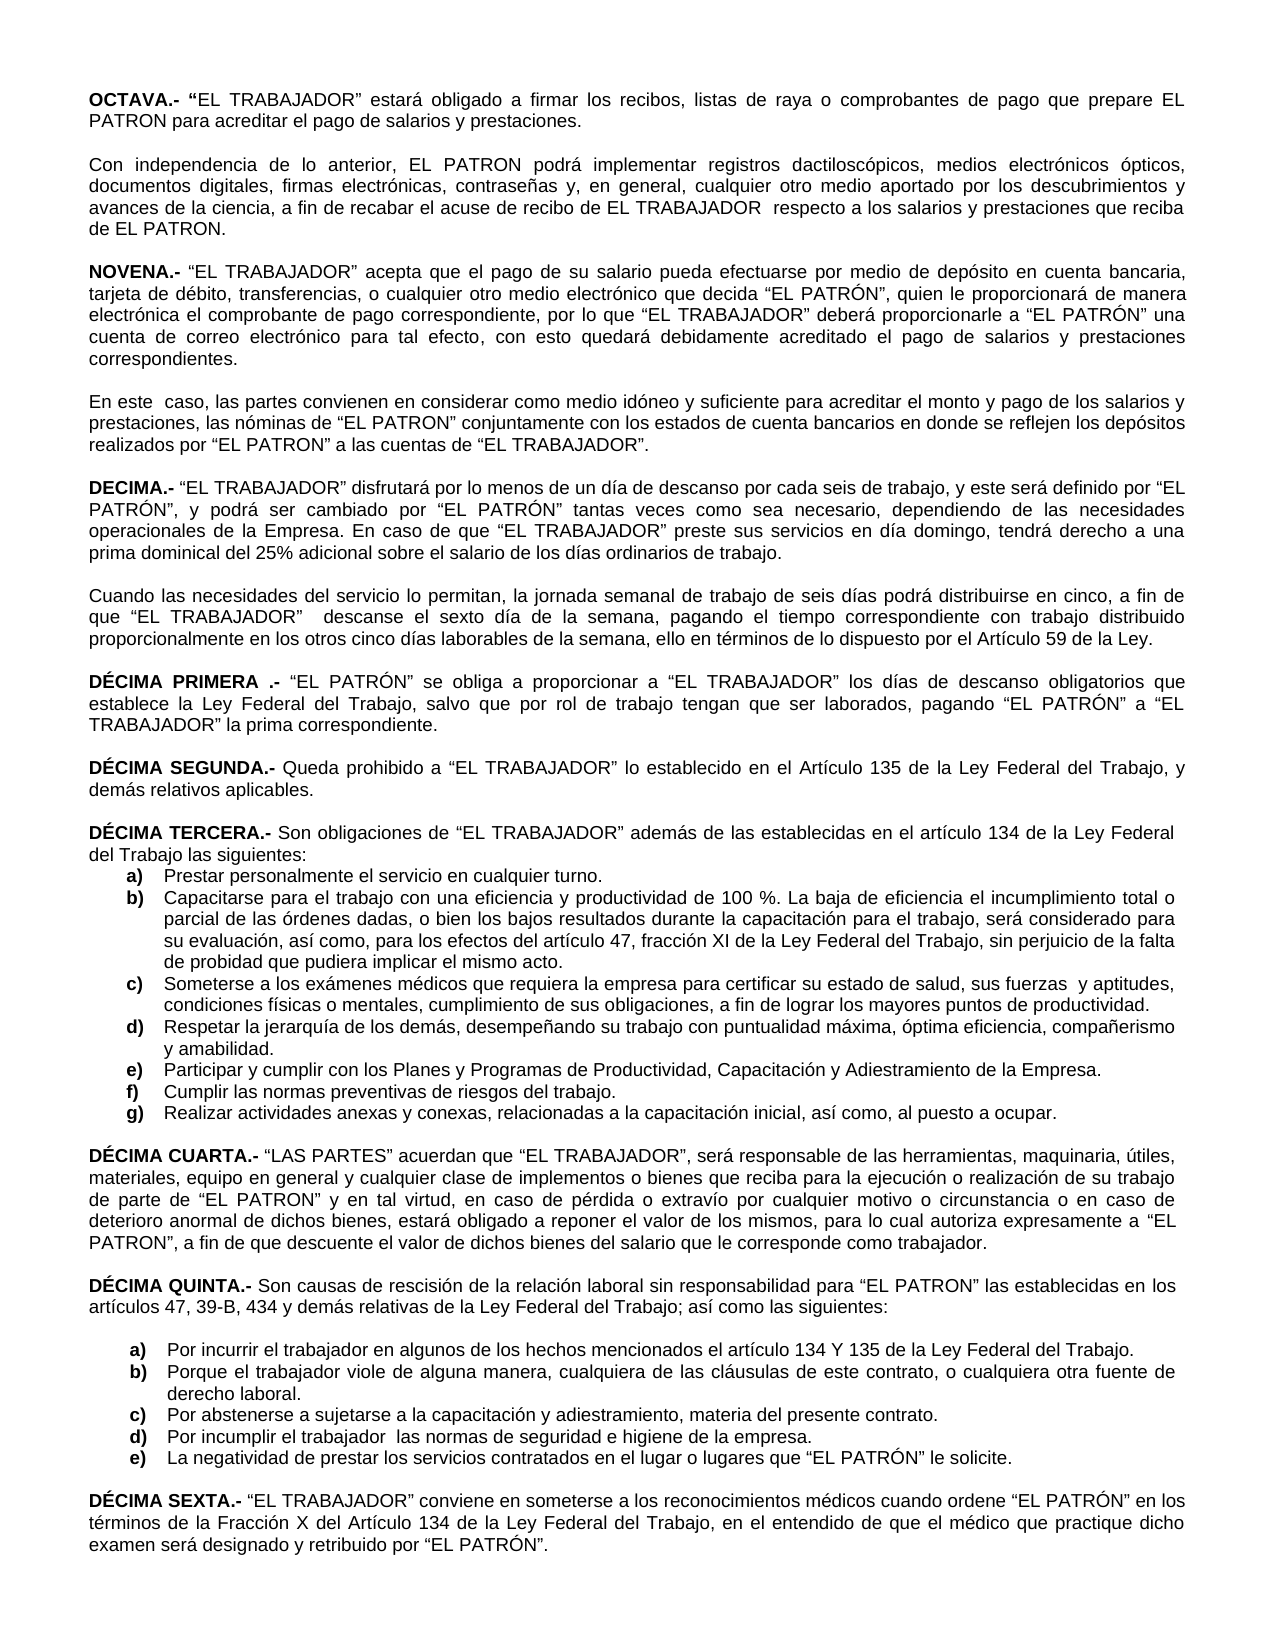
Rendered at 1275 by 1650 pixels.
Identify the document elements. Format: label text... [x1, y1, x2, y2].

text Cuando las necesidades del servicio lo permitan, la jornada semanal de trabajo de seis días podrá distribuirse en cinco, a fin de que “EL TRABAJADOR” descanse el sexto día de la semana, pagando el tiempo correspondiente con trabajo distribuido proporcionalmente en los otros cinco días laborables de la semana, ello en términos de lo dispuesto por el Artículo 59 de la Ley. [89, 584, 1186, 649]
list Prestar personalmente el servicio en cualquier turno. [126, 865, 1176, 886]
list Por abstenerse a sujetarse a la capacitación y adiestramiento, materia del presente contrato. [129, 1404, 1176, 1426]
text DÉCIMA TERCERA.- Son obligaciones de “EL TRABAJADOR” además de las establecidas en el artículo 134 de la Ley Federal del Trabajo las siguientes: [89, 822, 1176, 865]
list Respetar la jerarquía de los demás, desempeñando su trabajo con puntualidad máxima, óptima eficiencia, compañerismo y amabilidad. [126, 1016, 1176, 1059]
text En este caso, las partes convienen en considerar como medio idóneo y suficiente para acreditar el monto y pago de los salarios y prestaciones, las nóminas de “EL PATRON” conjuntamente con los estados de cuenta bancarios en donde se reflejen los depósitos realizados por “EL PATRON” a las cuentas de “EL TRABAJADOR”. [89, 391, 1186, 455]
list Someterse a los exámenes médicos que requiera la empresa para certificar su estado de salud, sus fuerzas y aptitudes, condiciones físicas o mentales, cumplimiento de sus obligaciones, a fin de lograr los mayores puntos de productividad. [126, 973, 1176, 1016]
text DÉCIMA QUINTA.- Son causas de rescisión de la relación laboral sin responsabilidad para “EL PATRON” las establecidas en los artículos 47, 39-B, 434 y demás relativas de la Ley Federal del Trabajo; así como las siguientes: [89, 1274, 1176, 1318]
list Por incumplir el trabajador las normas de seguridad e higiene de la empresa. [129, 1426, 1176, 1447]
text DÉCIMA SEGUNDA.- Queda prohibido a “EL TRABAJADOR” lo establecido en el Artículo 135 de la Ley Federal del Trabajo, y demás relativos aplicables. [89, 757, 1186, 800]
text DÉCIMA CUARTA.- “LAS PARTES” acuerdan que “EL TRABAJADOR”, será responsable de las herramientas, maquinaria, útiles, materiales, equipo en general y cualquier clase de implementos o bienes que reciba para la ejecución o realización de su trabajo de parte de “EL PATRON” y en tal virtud, en caso de pérdida o extravío por cualquier motivo o circunstancia o en caso de deterioro anormal de dichos bienes, estará obligado a reponer el valor de los mismos, para lo cual autoriza expresamente a “EL PATRON”, a fin de que descuente el valor de dichos bienes del salario que le corresponde como trabajador. [89, 1145, 1176, 1253]
list Capacitarse para el trabajo con una eficiencia y productividad de 100 %. La baja de eficiencia el incumplimiento total o parcial de las órdenes dadas, o bien los bajos resultados durante la capacitación para el trabajo, será considerado para su evaluación, así como, para los efectos del artículo 47, fracción XI de la Ley Federal del Trabajo, sin perjuicio de la falta de probidad que pudiera implicar el mismo acto. [126, 886, 1176, 973]
list Realizar actividades anexas y conexas, relacionadas a la capacitación inicial, así como, al puesto a ocupar. [126, 1102, 1176, 1124]
text DÉCIMA PRIMERA .- “EL PATRÓN” se obliga a proporcionar a “EL TRABAJADOR” los días de descanso obligatorios que establece la Ley Federal del Trabajo, salvo que por rol de trabajo tengan que ser laborados, pagando “EL PATRÓN” a “EL TRABAJADOR” la prima correspondiente. [89, 671, 1186, 736]
list Porque el trabajador viole de alguna manera, cualquiera de las cláusulas de este contrato, o cualquiera otra fuente de derecho laboral. [129, 1361, 1176, 1404]
list Cumplir las normas preventivas de riesgos del trabajo. [126, 1081, 1176, 1102]
text DECIMA.- “EL TRABAJADOR” disfrutará por lo menos de un día de descanso por cada seis de trabajo, y este será definido por “EL PATRÓN”, y podrá ser cambiado por “EL PATRÓN” tantas veces como sea necesario, dependiendo de las necesidades operacionales de la Empresa. En caso de que “EL TRABAJADOR” preste sus servicios en día domingo, tendrá derecho a una prima dominical del 25% adicional sobre el salario de los días ordinarios de trabajo. [89, 477, 1186, 563]
text DÉCIMA SEXTA.- “EL TRABAJADOR” conviene en someterse a los reconocimientos médicos cuando ordene “EL PATRÓN” en los términos de la Fracción X del Artículo 134 de la Ley Federal del Trabajo, en el entendido de que el médico que practique dicho examen será designado y retribuido por “EL PATRÓN”. [89, 1490, 1186, 1555]
list La negatividad de prestar los servicios contratados en el lugar o lugares que “EL PATRÓN” le solicite. [129, 1447, 1176, 1469]
text Con independencia de lo anterior, EL PATRON podrá implementar registros dactiloscópicos, medios electrónicos ópticos, documentos digitales, firmas electrónicas, contraseñas y, en general, cualquier otro medio aportado por los descubrimientos y avances de la ciencia, a fin de recabar el acuse de recibo de EL TRABAJADOR respecto a los salarios y prestaciones que reciba de EL PATRON. [89, 153, 1186, 239]
list Participar y cumplir con los Planes y Programas de Productividad, Capacitación y Adiestramiento de la Empresa. [126, 1059, 1176, 1081]
text NOVENA.- “EL TRABAJADOR” acepta que el pago de su salario pueda efectuarse por medio de depósito en cuenta bancaria, tarjeta de débito, transferencias, o cualquier otro medio electrónico que decida “EL PATRÓN”, quien le proporcionará de manera electrónica el comprobante de pago correspondiente, por lo que “EL TRABAJADOR” deberá proporcionarle a “EL PATRÓN” una cuenta de correo electrónico para tal efecto, con esto quedará debidamente acreditado el pago de salarios y prestaciones correspondientes. [89, 261, 1186, 369]
list Por incurrir el trabajador en algunos de los hechos mencionados el artículo 134 Y 135 de la Ley Federal del Trabajo. [129, 1339, 1176, 1361]
text OCTAVA.- “EL TRABAJADOR” estará obligado a firmar los recibos, listas de raya o comprobantes de pago que prepare EL PATRON para acreditar el pago de salarios y prestaciones. [89, 89, 1186, 132]
